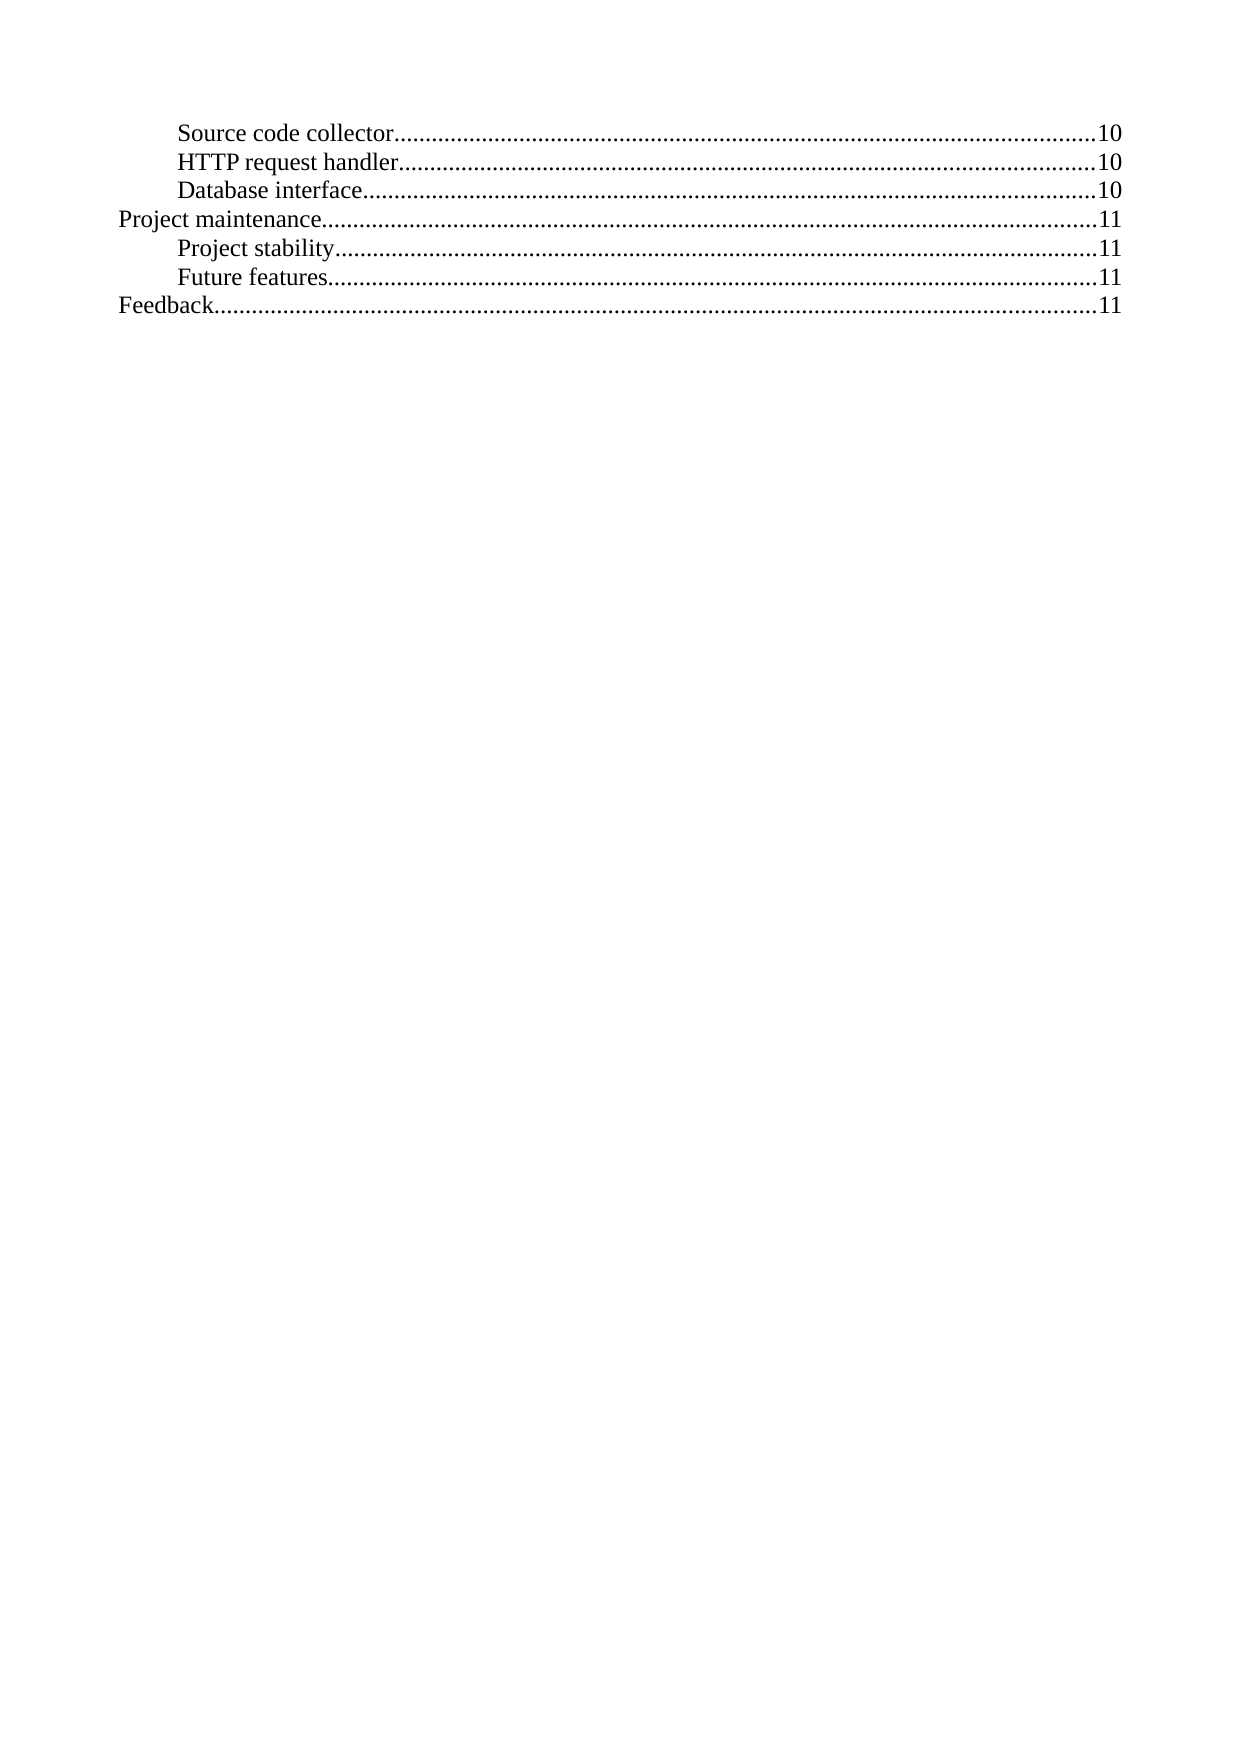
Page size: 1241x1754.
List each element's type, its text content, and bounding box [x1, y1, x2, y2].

text Project stability 11 [177, 233, 1122, 262]
text Project maintenance 11 [118, 204, 1122, 233]
text Future features 11 [177, 262, 1122, 291]
text Feedback 11 [118, 291, 1122, 319]
text Source code collector 10 [177, 118, 1122, 147]
text HTTP request handler 10 [177, 147, 1122, 176]
text Database interface 10 [177, 176, 1122, 204]
